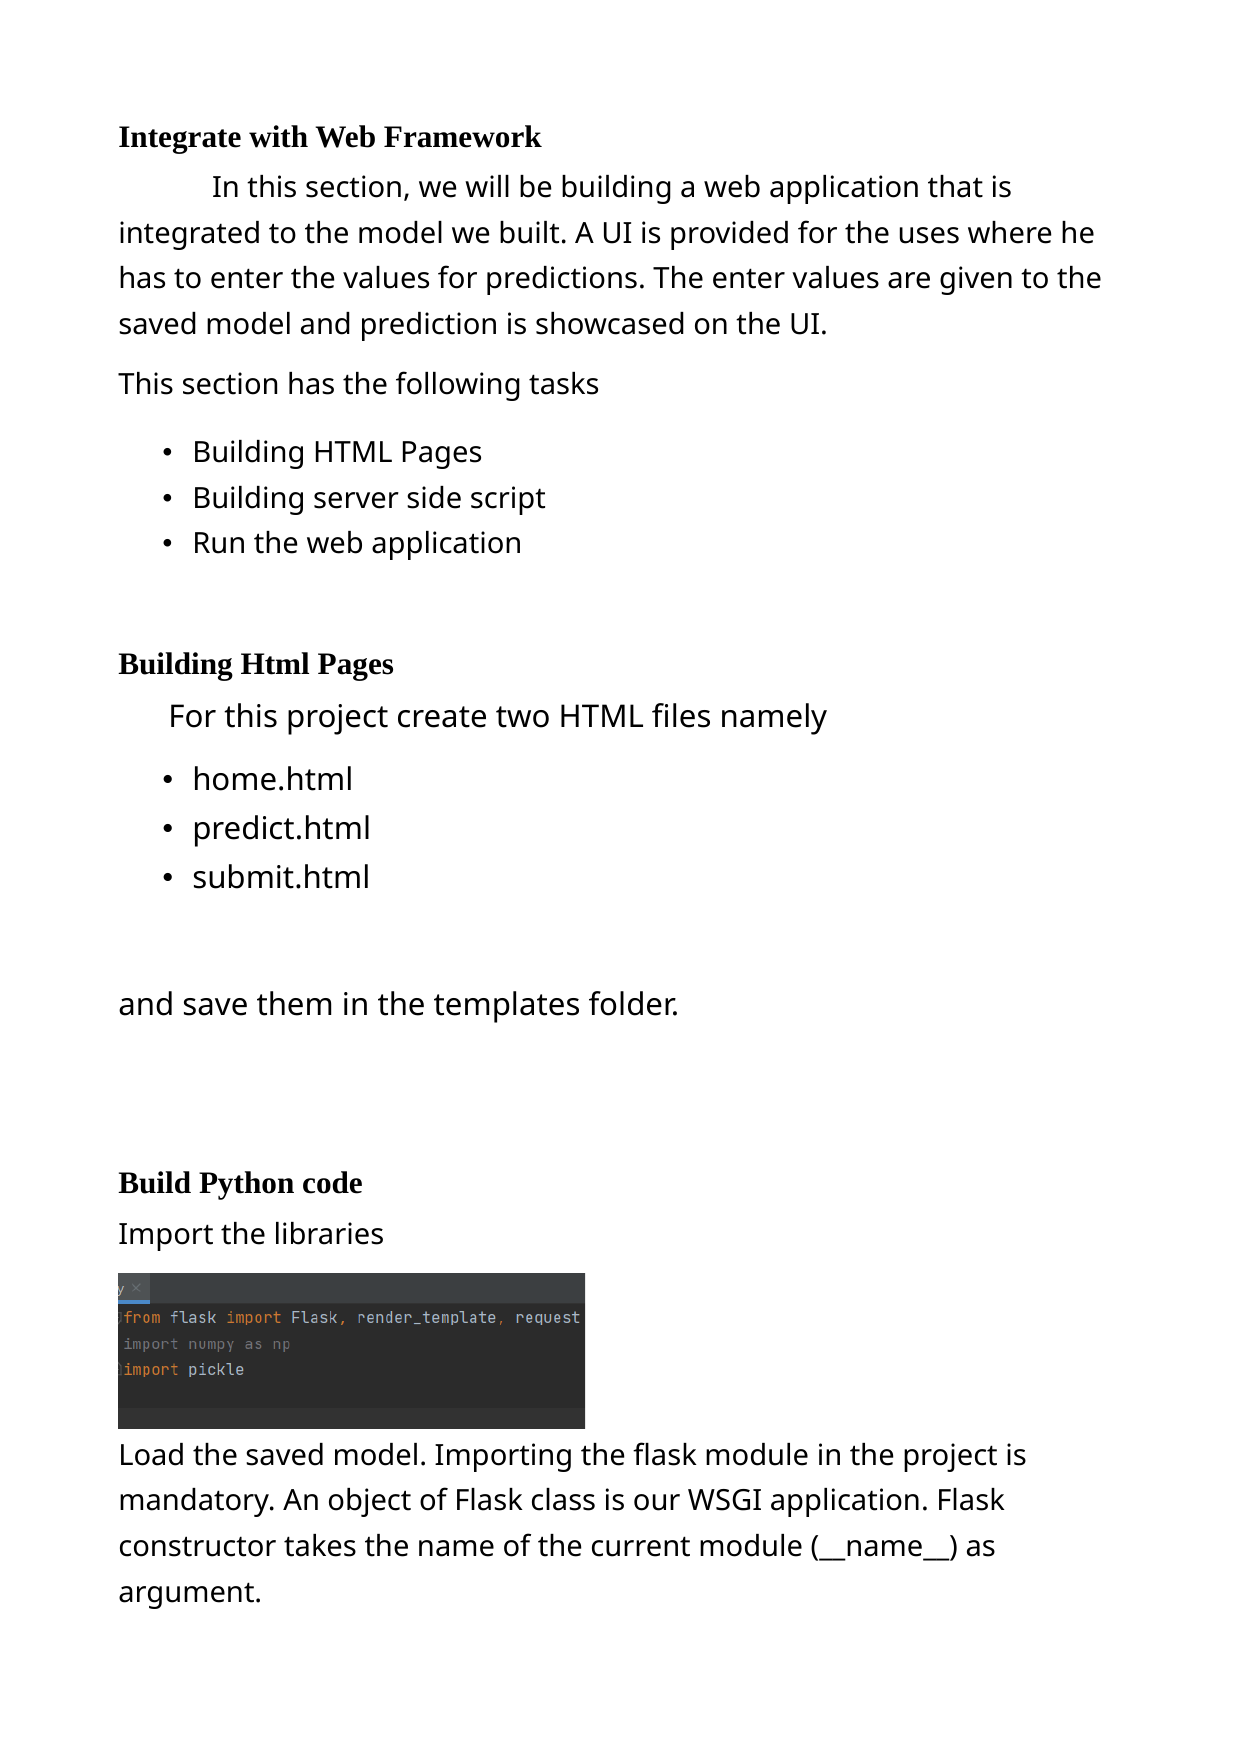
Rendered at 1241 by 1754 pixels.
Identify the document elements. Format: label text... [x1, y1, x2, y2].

text In this section, we will be building a web application that is integrated to the model we built. A UI is provided for the uses where he has to enter the values for predictions. The enter values are given to the saved model and prediction is showcased on the UI. [118, 167, 1122, 343]
list submit.html [162, 855, 1122, 898]
list predict.html [162, 806, 1122, 849]
subtitle Build Python code [118, 1165, 1122, 1201]
list Building HTML Pages [162, 431, 1122, 471]
subtitle Building Html Pages [118, 645, 1122, 681]
text and save them in the templates folder. [118, 982, 1122, 1025]
subtitle Integrate with Web Framework [118, 118, 1122, 154]
text Import the libraries [118, 1213, 1122, 1253]
text This section has the following tasks [118, 364, 1122, 403]
picture [118, 1273, 586, 1429]
list home.html [162, 757, 1122, 800]
list Building server side script [162, 477, 1122, 517]
text Load the saved model. Importing the flask module in the project is mandatory. An object of Flask class is our WSGI application. Flask constructor takes the name of the current module (__name__) as argument. [118, 1434, 1122, 1611]
list Run the web application [162, 523, 1122, 562]
text For this project create two HTML files namely [118, 693, 1122, 736]
